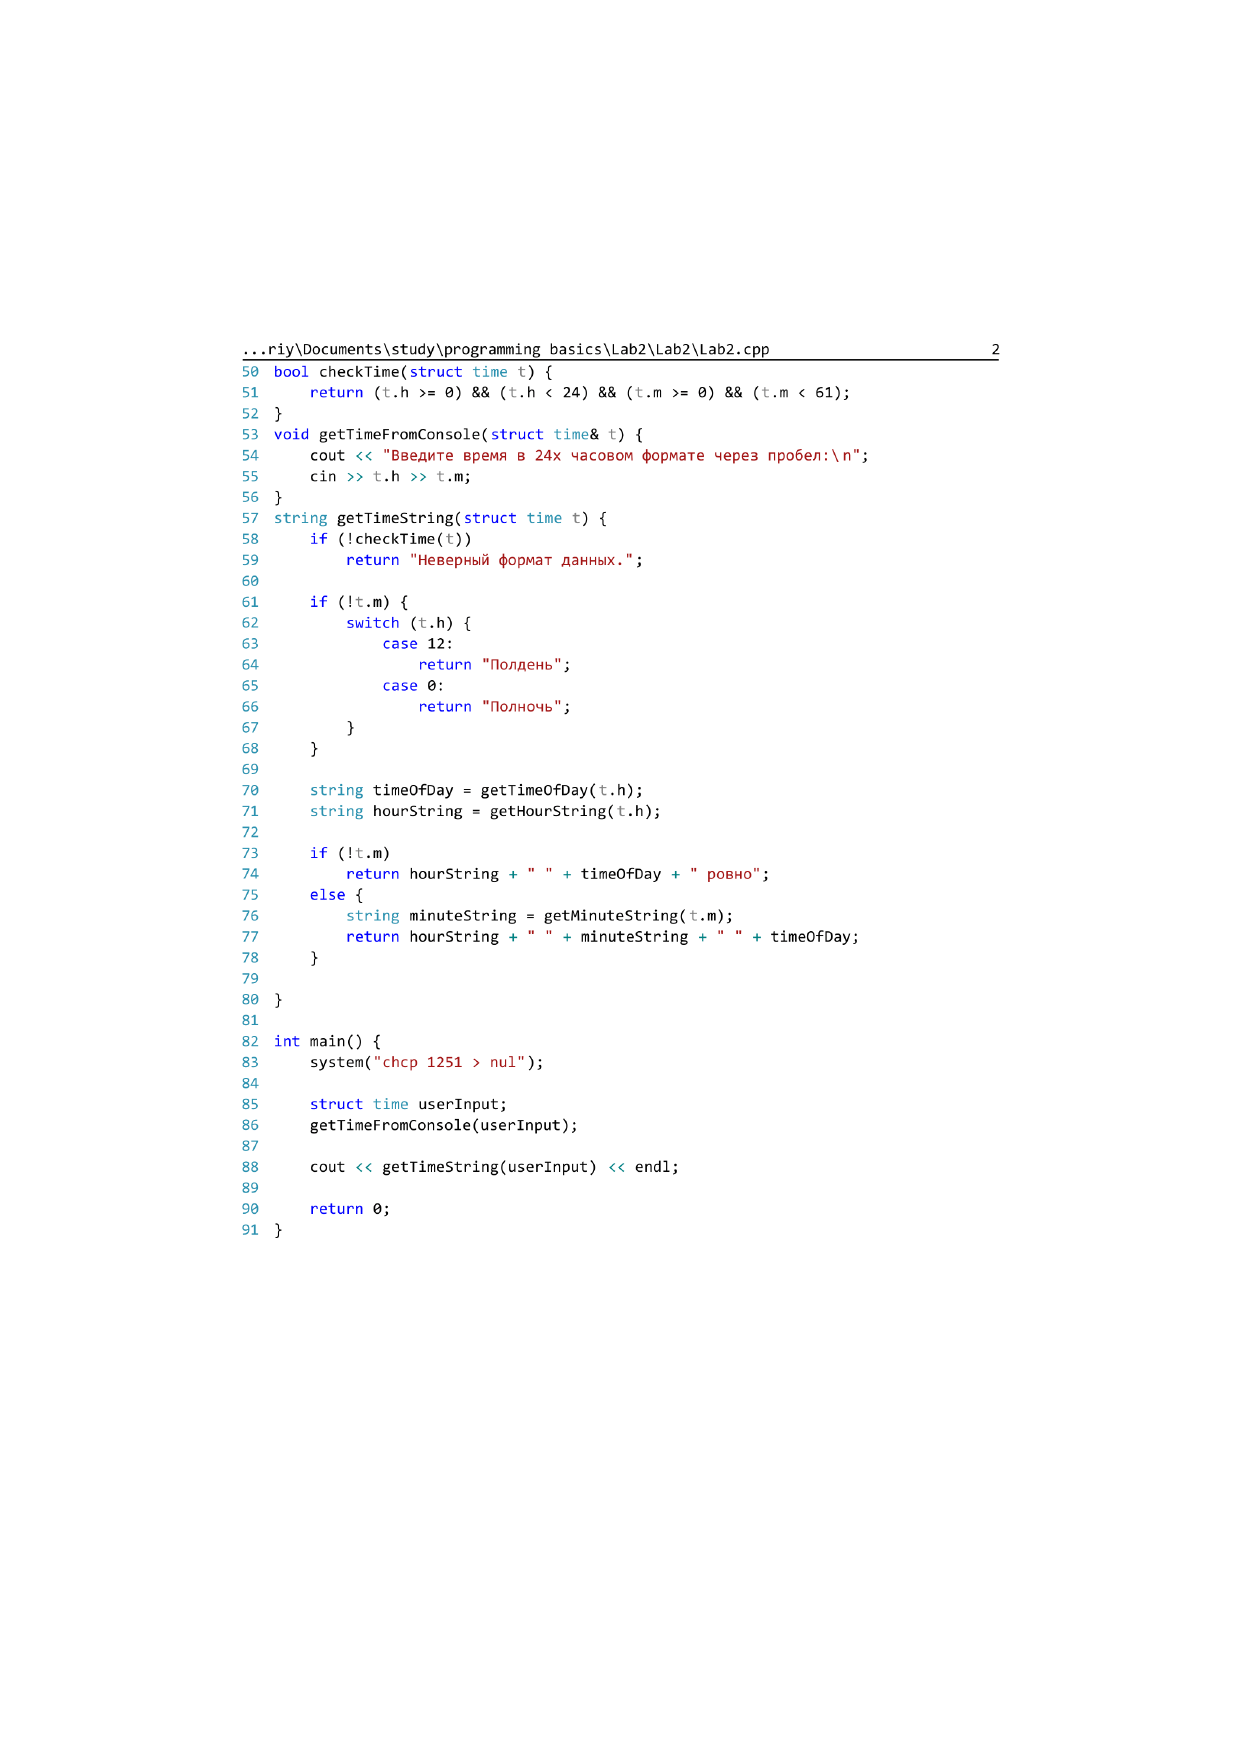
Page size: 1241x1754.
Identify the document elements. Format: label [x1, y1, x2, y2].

picture [118, 216, 1123, 1516]
